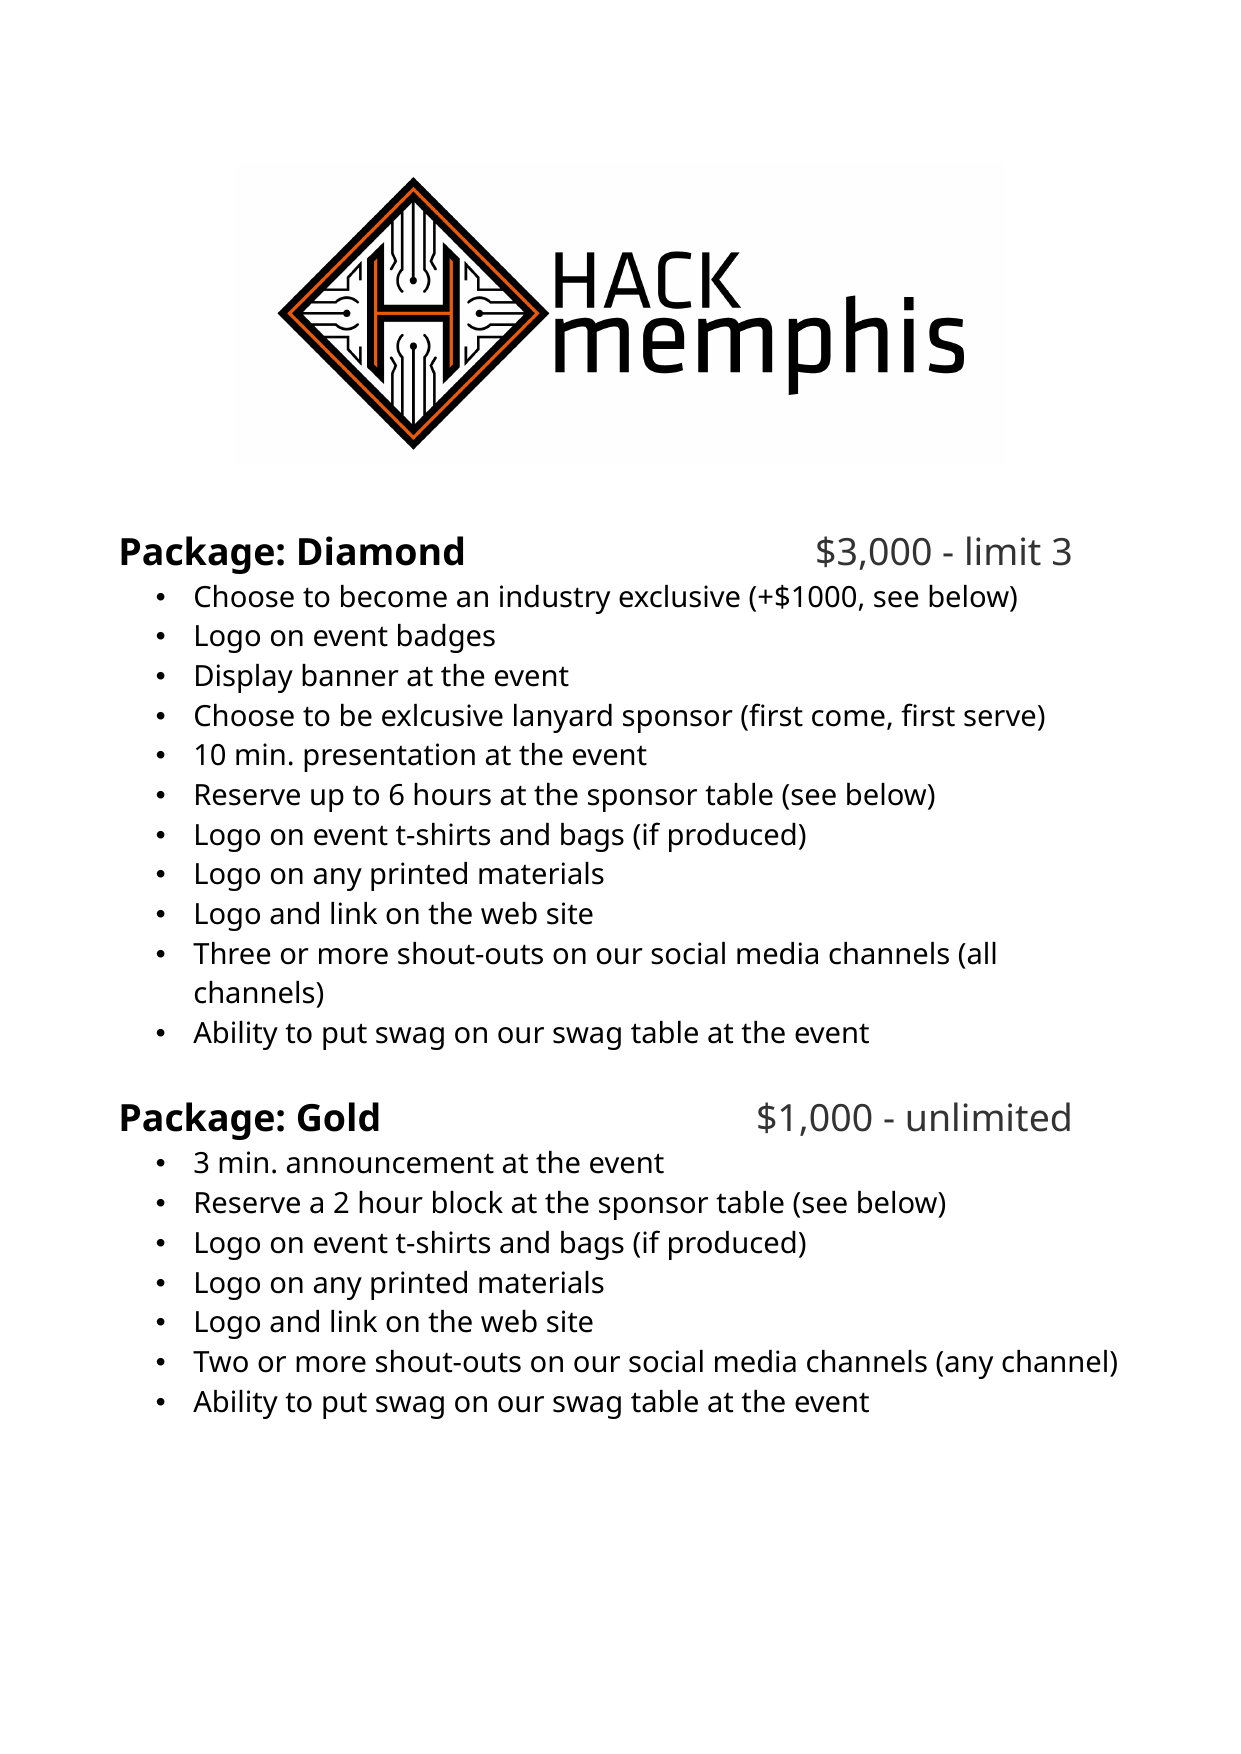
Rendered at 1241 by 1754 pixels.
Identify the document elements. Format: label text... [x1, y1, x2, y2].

list 10 min. presentation at the event [156, 734, 1122, 774]
list Logo and link on the web site [156, 1302, 1122, 1341]
list Ability to put swag on our swag table at the event [156, 1012, 1122, 1052]
list Ability to put swag on our swag table at the event [156, 1381, 1122, 1421]
text Package: Diamond $3,000 - limit 3 [118, 525, 1122, 576]
list Logo on any printed materials [156, 854, 1122, 893]
list Logo on any printed materials [156, 1262, 1122, 1302]
picture [235, 163, 1006, 463]
list Reserve up to 6 hours at the sponsor table (see below) [156, 774, 1122, 814]
list 3 min. announcement at the event [156, 1143, 1122, 1182]
list Display banner at the event [156, 655, 1122, 695]
list Choose to become an industry exclusive (+$1000, see below) [156, 576, 1122, 616]
text Package: Gold $1,000 - unlimited [118, 1092, 1122, 1143]
list Reserve a 2 hour block at the sponsor table (see below) [156, 1182, 1122, 1222]
list Logo and link on the web site [156, 893, 1122, 933]
list Three or more shout-outs on our social media channels (all channels) [156, 933, 1122, 1012]
list Choose to be exlcusive lanyard sponsor (first come, first serve) [156, 695, 1122, 734]
list Logo on event t-shirts and bags (if produced) [156, 1222, 1122, 1262]
list Two or more shout-outs on our social media channels (any channel) [156, 1341, 1122, 1381]
list Logo on event t-shirts and bags (if produced) [156, 814, 1122, 854]
list Logo on event badges [156, 616, 1122, 655]
